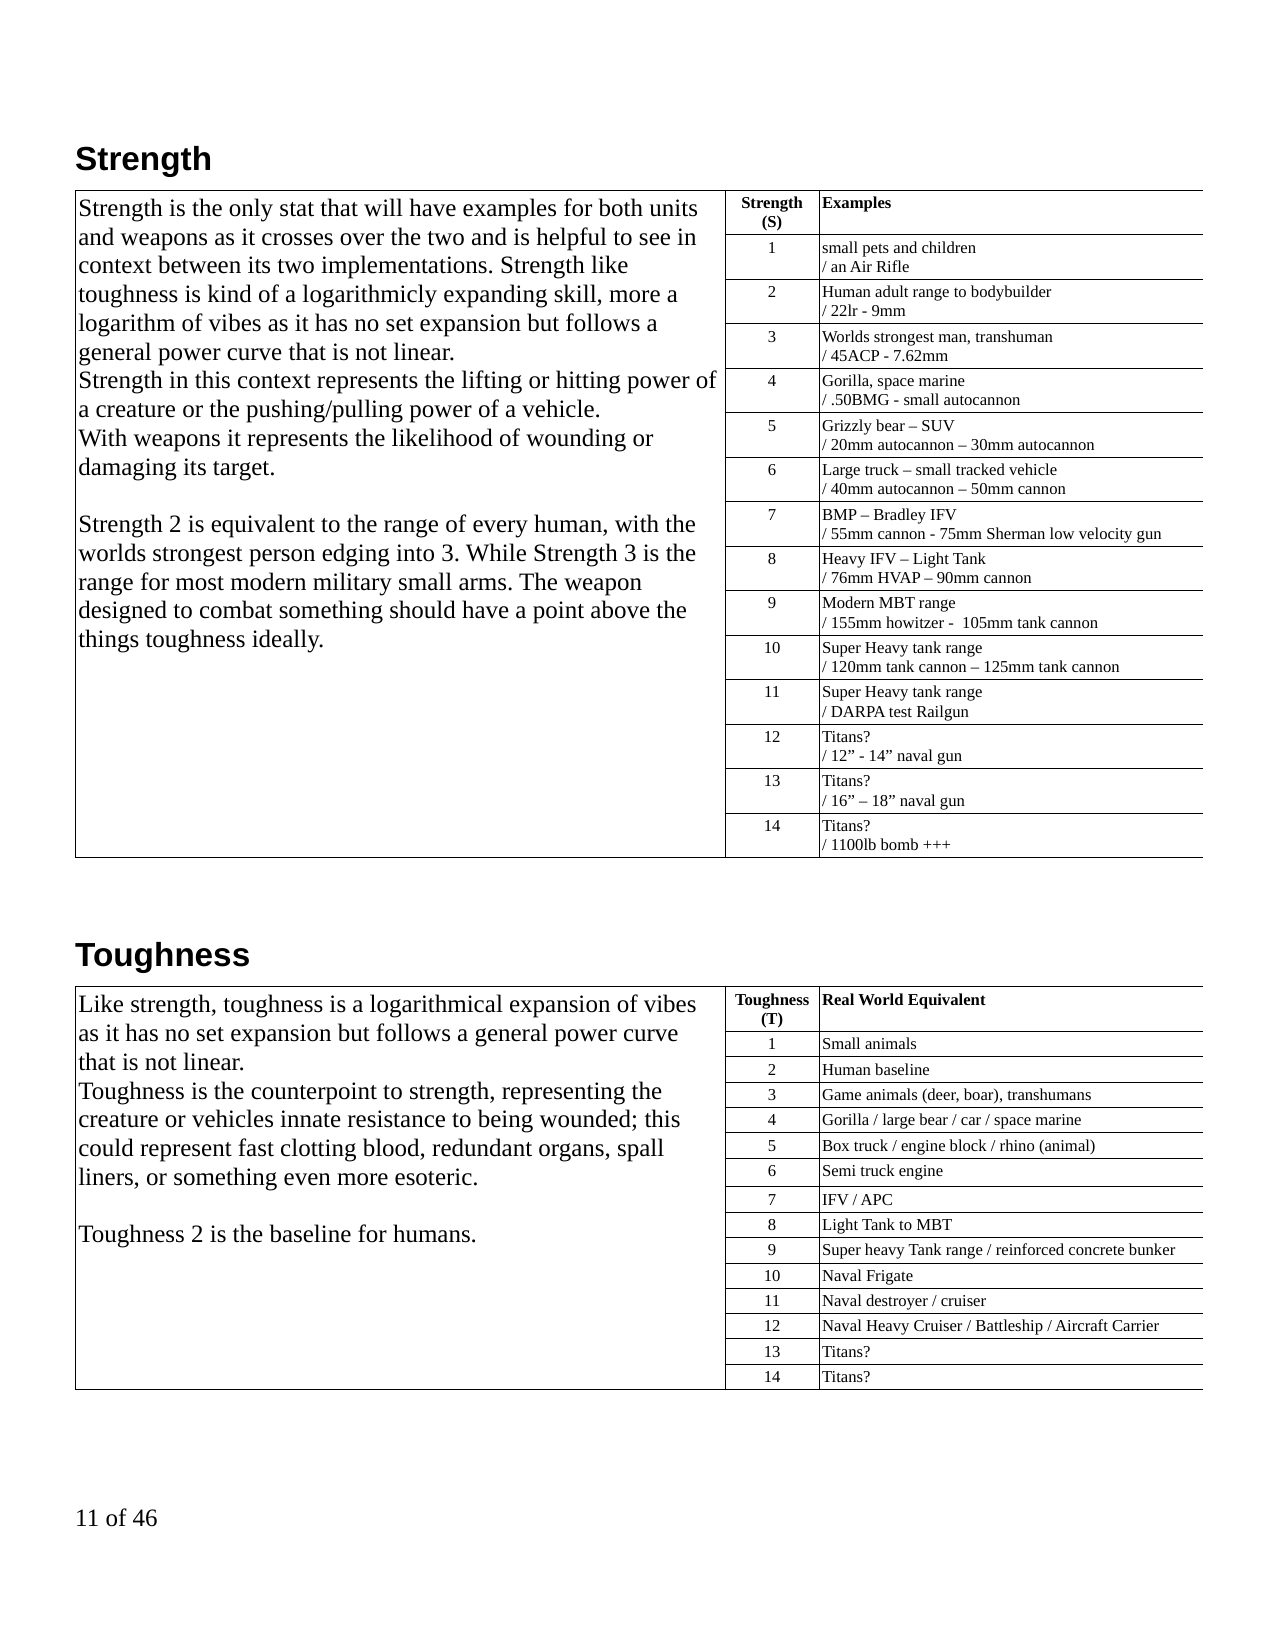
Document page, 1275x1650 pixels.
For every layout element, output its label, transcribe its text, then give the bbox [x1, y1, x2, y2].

table_cell 3 [726, 1083, 819, 1107]
subtitle Strength [75, 139, 1200, 177]
table_cell Super heavy Tank range / reinforced concrete bunker [820, 1238, 1203, 1262]
table_cell 10 [726, 636, 819, 679]
table_cell Game animals (deer, boar), transhumans [820, 1083, 1203, 1107]
table_cell 12 [726, 725, 819, 768]
table_cell Gorilla, space marine / .50BMG - small autocannon [820, 369, 1203, 412]
table_cell 8 [726, 547, 819, 590]
table_cell 14 [726, 1365, 819, 1389]
table_cell Large truck – small tracked vehicle / 40mm autocannon – 50mm cannon [820, 458, 1203, 501]
table_cell Titans? [820, 1365, 1203, 1389]
table_cell 6 [726, 1159, 819, 1186]
table_cell Naval destroyer / cruiser [820, 1289, 1203, 1313]
subtitle Toughness [75, 936, 1200, 974]
table_cell 13 [726, 1339, 819, 1364]
table_cell 12 [726, 1314, 819, 1338]
table_cell IFV / APC [820, 1187, 1203, 1212]
table_cell Human adult range to bodybuilder / 22lr - 9mm [820, 280, 1203, 323]
table_cell 2 [726, 1057, 819, 1082]
table_cell Naval Frigate [820, 1264, 1203, 1288]
table_header Strength is the only stat that will have examples for both units and weapons as it crosses over the two and is helpful to see in context between its two implementations. Strength like toughness is kind of a logarithmicly expanding skill, more a logarithm of vibes as it has no set expansion but follows a general power curve that is not linear. Strength in this context represents the lifting or hitting power of a creature or the pushing/pulling power of a vehicle. With weapons it represents the likelihood of wounding or damaging its target. Strength 2 is equivalent to the range of every human, with the worlds strongest person edging into 3. While Strength 3 is the range for most modern military small arms. The weapon designed to combat something should have a point above the things toughness ideally. [76, 191, 725, 857]
table_cell Semi truck engine [820, 1159, 1203, 1186]
table_cell Titans? / 16” – 18” naval gun [820, 769, 1203, 813]
table_cell 10 [726, 1264, 819, 1288]
table_cell Super Heavy tank range / 120mm tank cannon – 125mm tank cannon [820, 636, 1203, 679]
table_cell small pets and children / an Air Rifle [820, 235, 1203, 279]
table_cell 4 [726, 369, 819, 412]
table_cell 1 [726, 1032, 819, 1056]
table_cell Titans? / 12” - 14” naval gun [820, 725, 1203, 768]
table_cell 13 [726, 769, 819, 813]
table_cell 6 [726, 458, 819, 501]
table_cell Titans? [820, 1339, 1203, 1364]
table_cell 5 [726, 413, 819, 457]
table_cell 11 [726, 680, 819, 724]
table_header Real World Equivalent [820, 987, 1203, 1031]
table_cell Naval Heavy Cruiser / Battleship / Aircraft Carrier [820, 1314, 1203, 1338]
table_cell Modern MBT range / 155mm howitzer - 105mm tank cannon [820, 591, 1203, 635]
table_cell Heavy IFV – Light Tank / 76mm HVAP – 90mm cannon [820, 547, 1203, 590]
table_cell 11 [726, 1289, 819, 1313]
table_cell 9 [726, 1238, 819, 1262]
table_header Like strength, toughness is a logarithmical expansion of vibes as it has no set expansion but follows a general power curve that is not linear. Toughness is the counterpoint to strength, representing the creature or vehicles innate resistance to being wounded; this could represent fast clotting blood, redundant organs, spall liners, or something even more esoteric. Toughness 2 is the baseline for humans. [76, 987, 725, 1389]
table_cell 9 [726, 591, 819, 635]
table_cell Small animals [820, 1032, 1203, 1056]
table_header Toughness (T) [726, 987, 819, 1031]
table_cell Box truck / engine block / rhino (animal) [820, 1133, 1203, 1157]
table_header Strength (S) [726, 191, 819, 234]
table_cell Super Heavy tank range / DARPA test Railgun [820, 680, 1203, 724]
table_cell 5 [726, 1133, 819, 1157]
table_cell Gorilla / large bear / car / space marine [820, 1108, 1203, 1132]
table_cell 7 [726, 1187, 819, 1212]
table_cell BMP – Bradley IFV / 55mm cannon - 75mm Sherman low velocity gun [820, 502, 1203, 546]
table_cell 14 [726, 814, 819, 857]
table_cell Light Tank to MBT [820, 1213, 1203, 1237]
table_cell 2 [726, 280, 819, 323]
table_header Examples [820, 191, 1203, 234]
table_cell 3 [726, 324, 819, 368]
table_cell 8 [726, 1213, 819, 1237]
table_cell Worlds strongest man, transhuman / 45ACP - 7.62mm [820, 324, 1203, 368]
table_cell 7 [726, 502, 819, 546]
table_cell Human baseline [820, 1057, 1203, 1082]
table_cell Grizzly bear – SUV / 20mm autocannon – 30mm autocannon [820, 413, 1203, 457]
table_cell 1 [726, 235, 819, 279]
table_cell Titans? / 1100lb bomb +++ [820, 814, 1203, 857]
table_cell 4 [726, 1108, 819, 1132]
